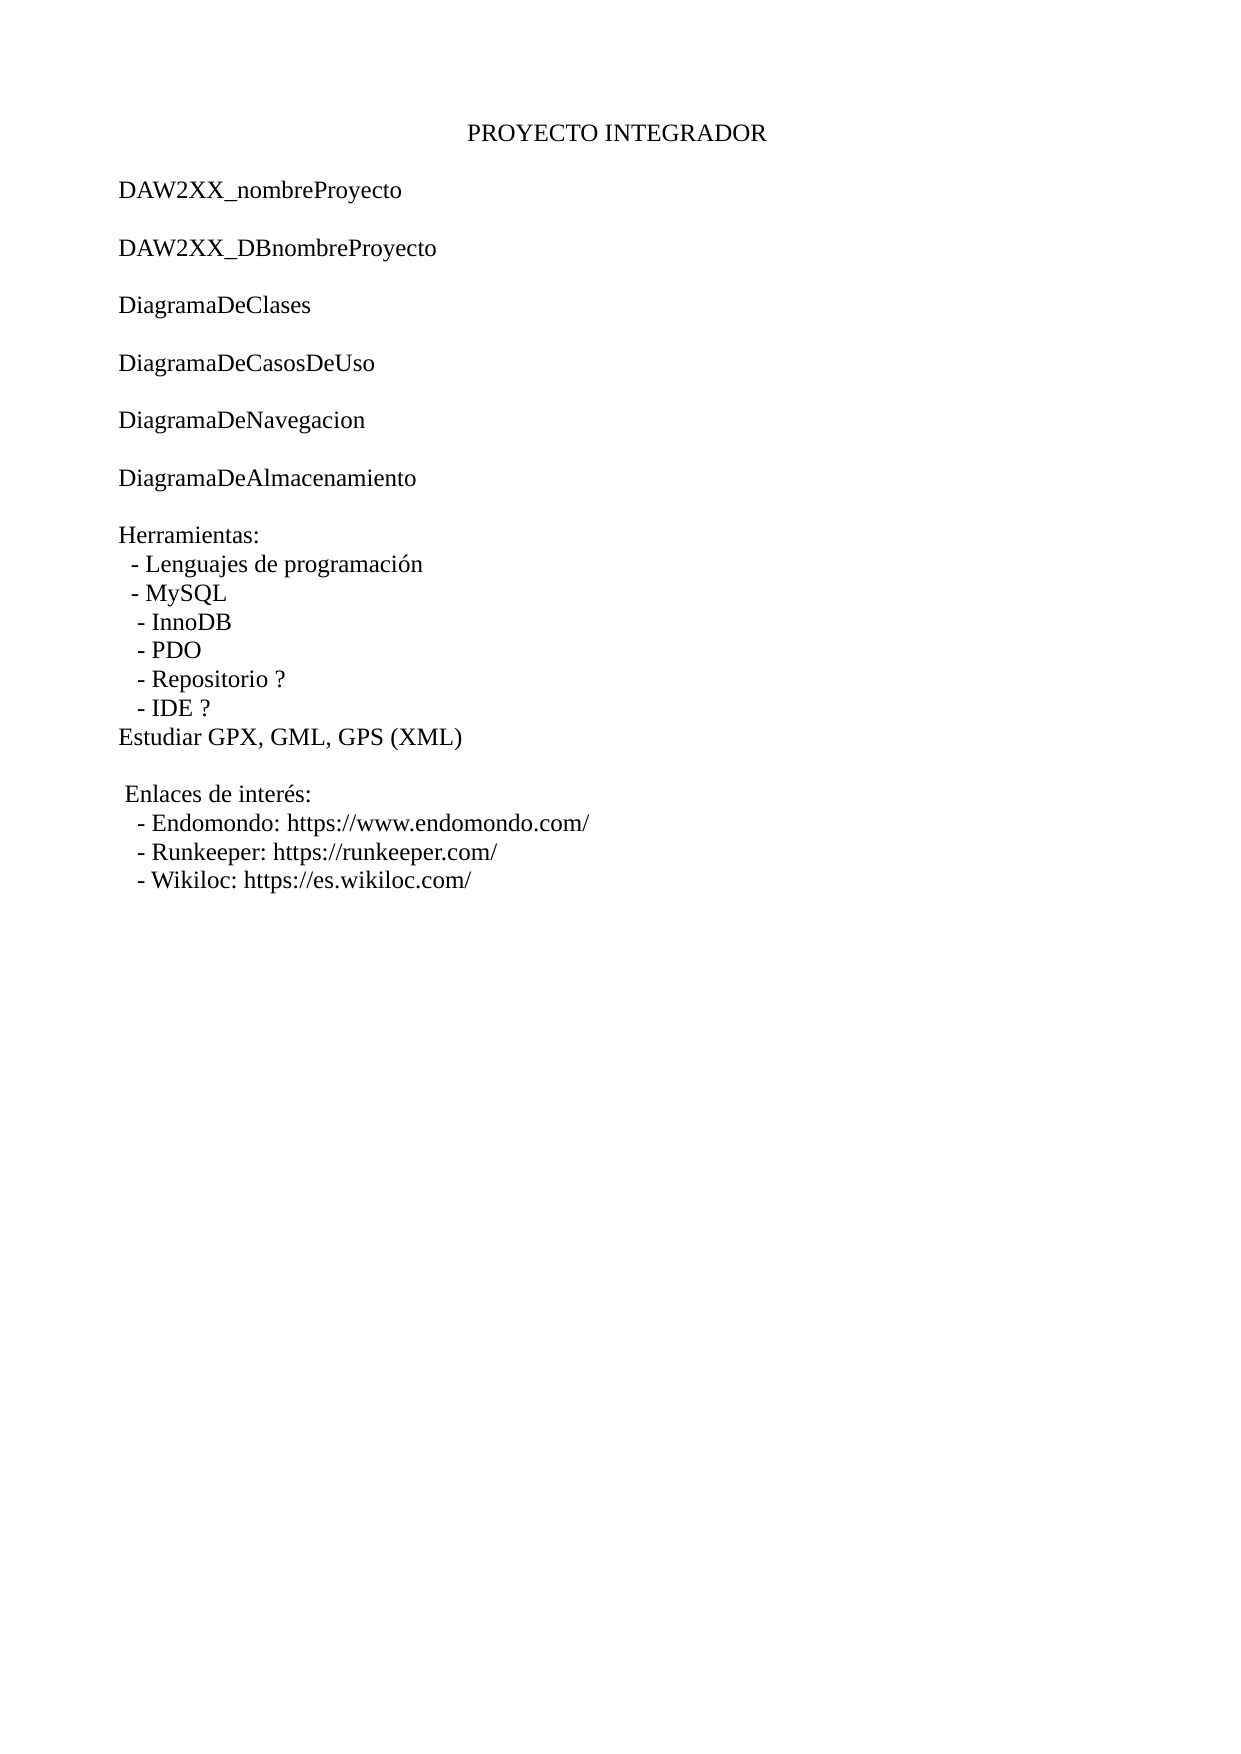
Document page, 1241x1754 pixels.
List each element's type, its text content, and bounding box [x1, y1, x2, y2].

text - MySQL [118, 578, 1122, 607]
text DiagramaDeAlmacenamiento [118, 463, 1122, 492]
text DiagramaDeNavegacion [118, 406, 1122, 434]
text - Endomondo: https://www.endomondo.com/ [118, 808, 1122, 837]
text DAW2XX_nombreProyecto [118, 176, 1122, 204]
text Herramientas: [118, 521, 1122, 549]
text Estudiar GPX, GML, GPS (XML) [118, 722, 1122, 751]
text - Wikiloc: https://es.wikiloc.com/ [118, 866, 1122, 894]
text Enlaces de interés: [118, 779, 1122, 808]
text DiagramaDeClases [118, 291, 1122, 319]
text - Lenguajes de programación [118, 549, 1122, 578]
text - InnoDB [118, 607, 1122, 636]
text DiagramaDeCasosDeUso [118, 348, 1122, 377]
text - PDO [118, 636, 1122, 664]
text - IDE ? [118, 693, 1122, 722]
text PROYECTO INTEGRADOR [118, 118, 1122, 147]
text DAW2XX_DBnombreProyecto [118, 233, 1122, 262]
text - Repositorio ? [118, 664, 1122, 693]
text - Runkeeper: https://runkeeper.com/ [118, 837, 1122, 866]
